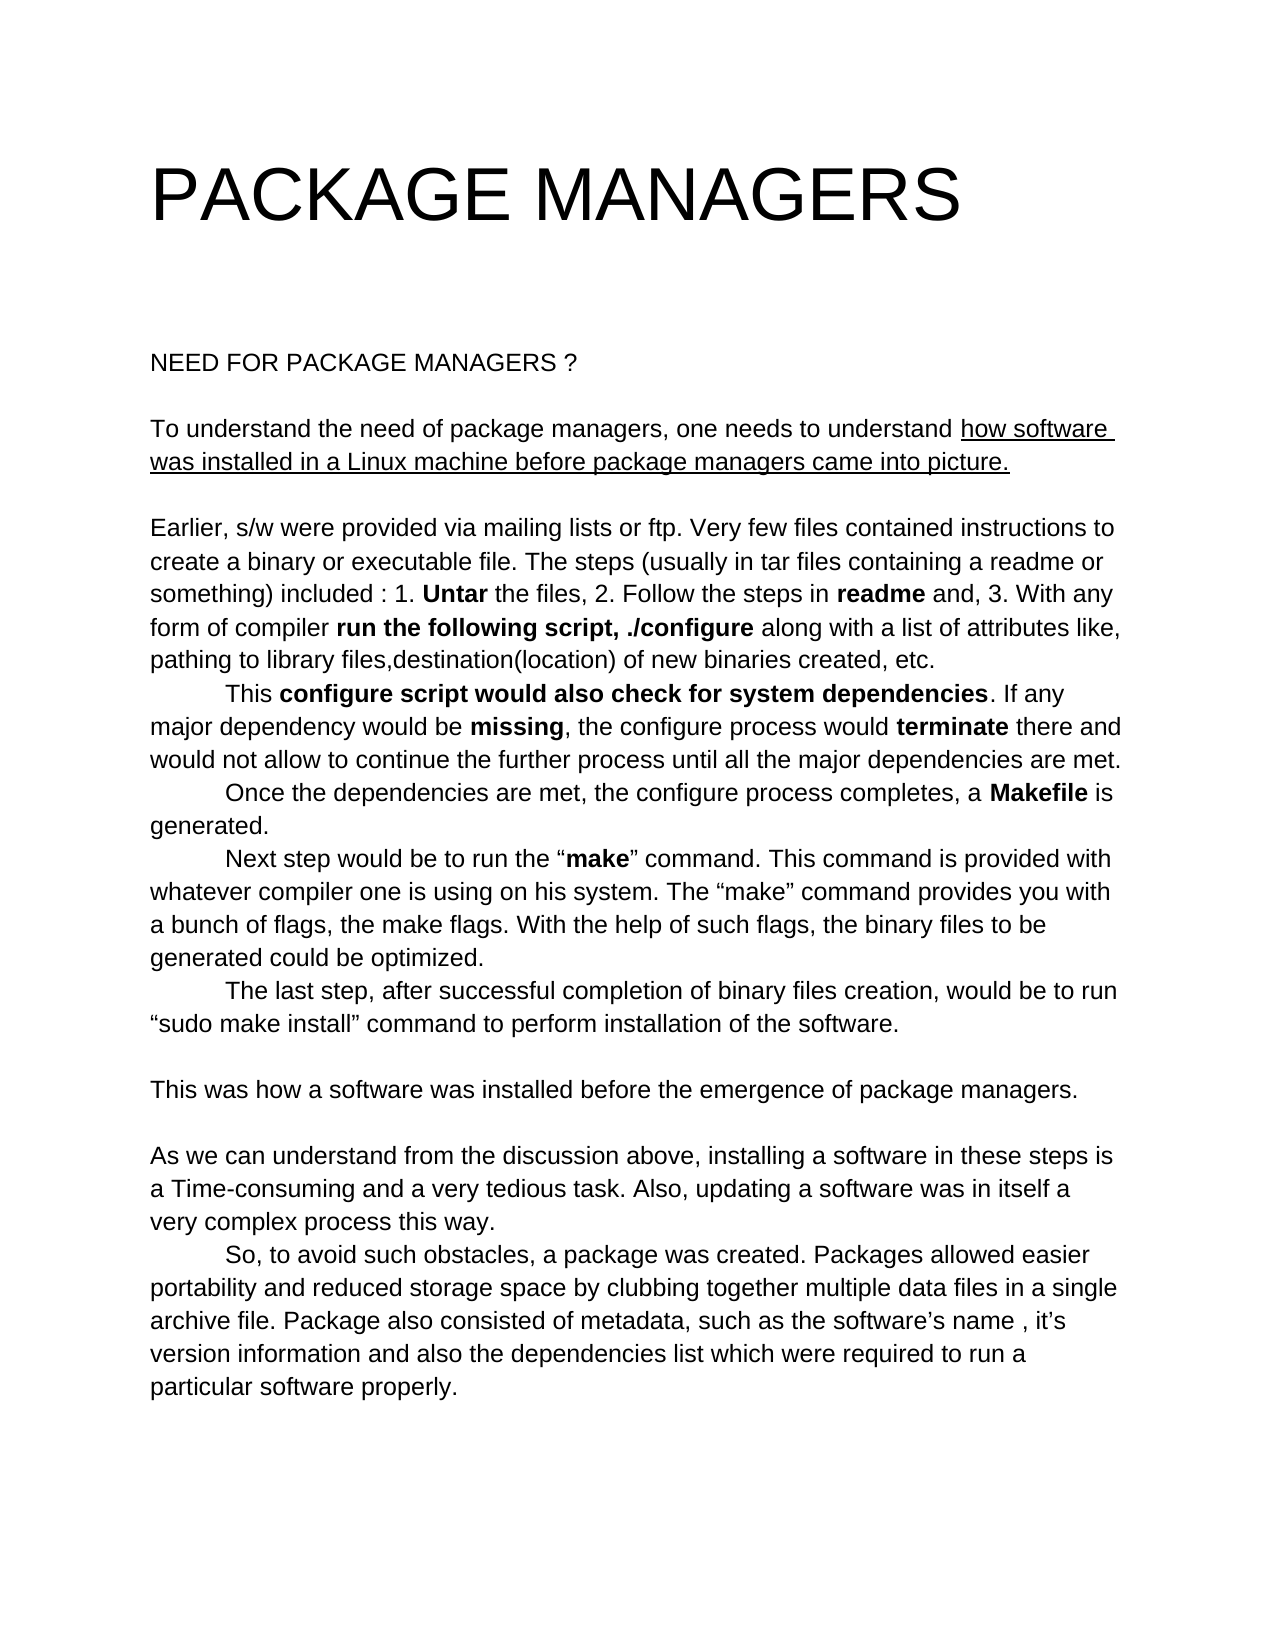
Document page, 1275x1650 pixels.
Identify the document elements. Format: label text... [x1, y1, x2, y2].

text As we can understand from the discussion above, installing a software in these steps is a Time-consuming and a very tedious task. Also, updating a software was in itself a very complex process this way. [150, 1141, 1125, 1236]
text So, to avoid such obstacles, a package was created. Packages allowed easier portability and reduced storage space by clubbing together multiple data files in a single archive file. Package also consisted of metadata, such as the software’s name , it’s version information and also the dependencies list which were required to run a particular software properly. [150, 1240, 1125, 1401]
text NEED FOR PACKAGE MANAGERS ? [150, 348, 1125, 377]
text Earlier, s/w were provided via mailing lists or ftp. Very few files contained instructions to create a binary or executable file. The steps (usually in tar files containing a readme or something) included : 1. Untar the files, 2. Follow the steps in readme and, 3. With any form of compiler run the following script, ./configure along with a list of attributes like, pathing to library files,destination(location) of new binaries created, etc. [150, 513, 1125, 674]
text Next step would be to run the “make” command. This command is provided with whatever compiler one is using on his system. The “make” command provides you with a bunch of flags, the make flags. With the help of such flags, the binary files to be generated could be optimized. [150, 844, 1125, 971]
text PACKAGE MANAGERS [150, 150, 1125, 236]
text This configure script would also check for system dependencies. If any major dependency would be missing, the configure process would terminate there and would not allow to continue the further process until all the major dependencies are met. [150, 678, 1125, 773]
text Once the dependencies are met, the configure process completes, a Makefile is generated. [150, 778, 1125, 839]
text The last step, after successful completion of binary files creation, would be to run “sudo make install” command to perform installation of the software. [150, 976, 1125, 1037]
text This was how a software was installed before the emergence of package managers. [150, 1075, 1125, 1103]
text To understand the need of package managers, one needs to understand how software was installed in a Linux machine before package managers came into picture. [150, 414, 1125, 476]
